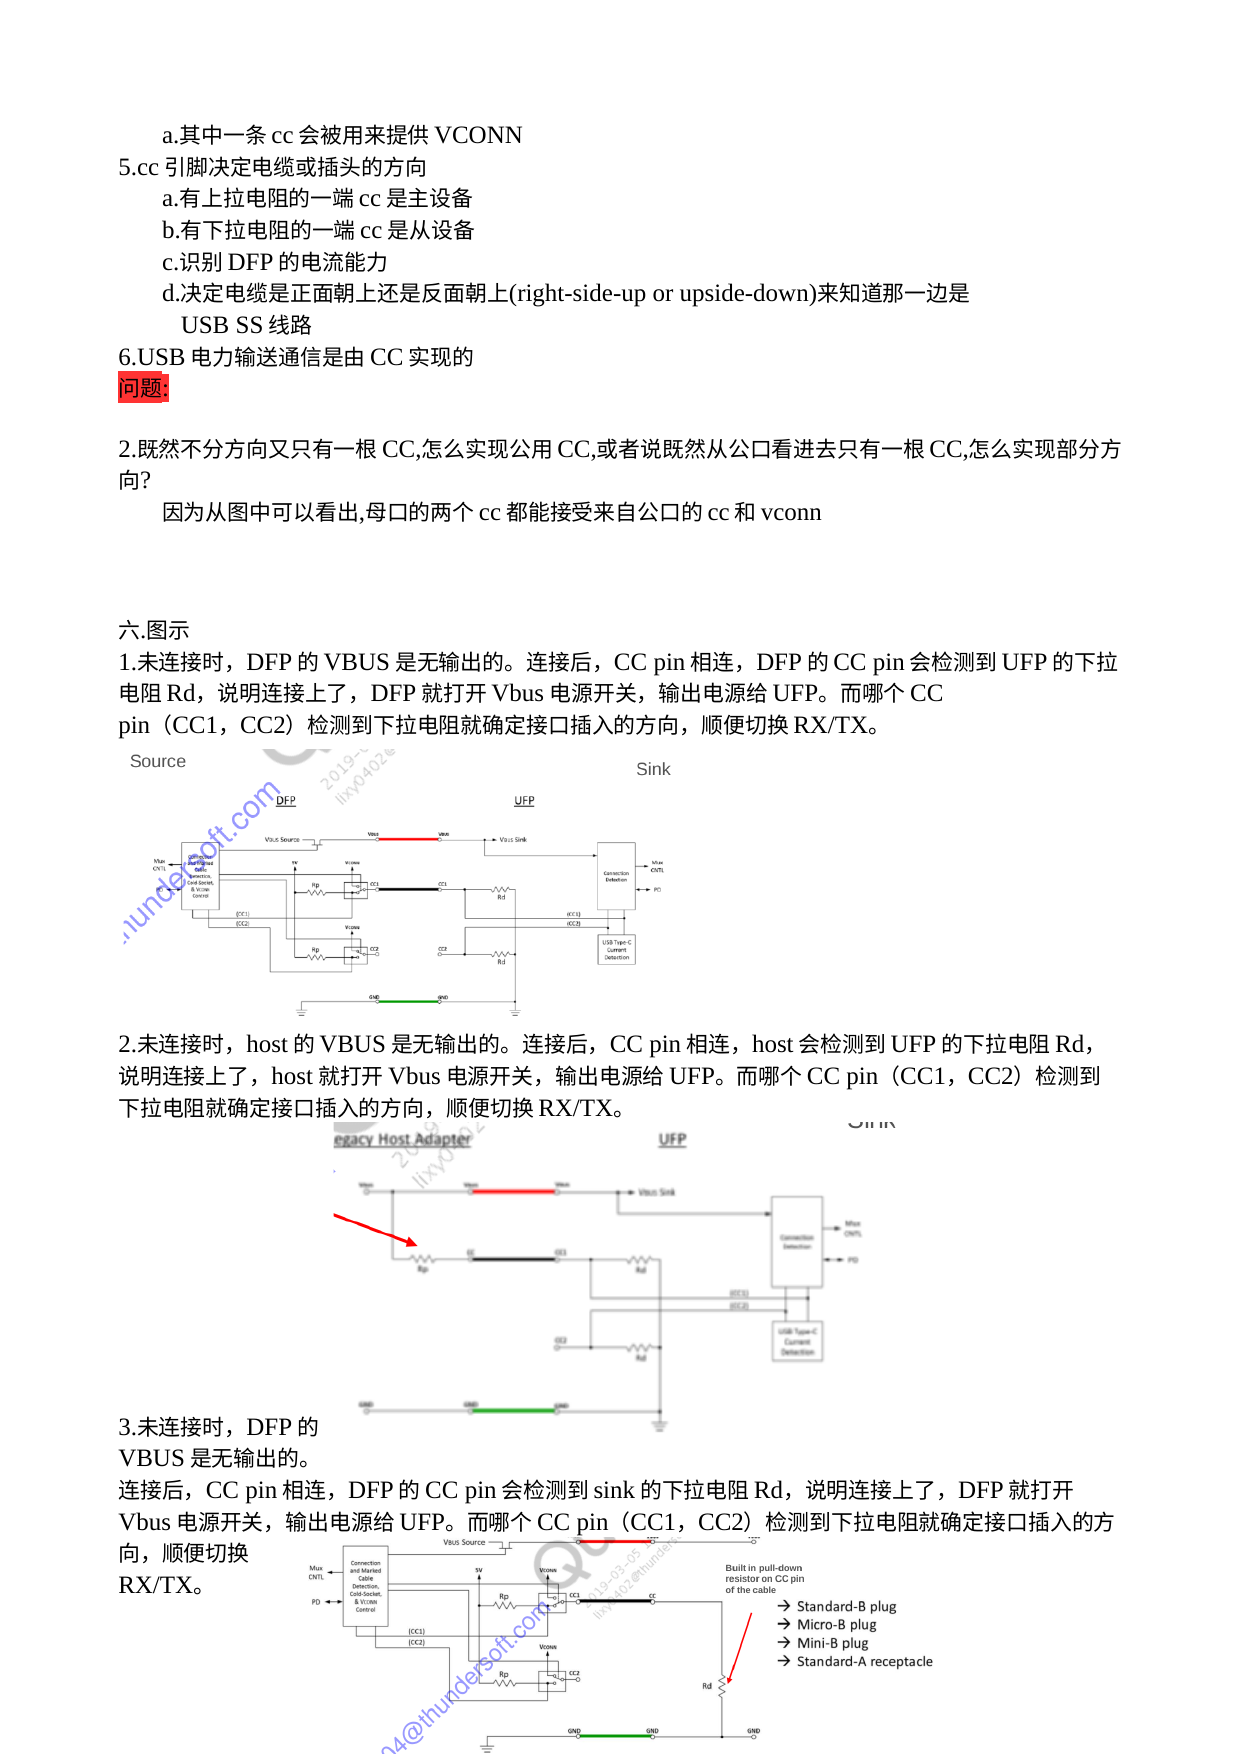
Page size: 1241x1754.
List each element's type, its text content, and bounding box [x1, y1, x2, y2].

text 问题: [118, 371, 1122, 403]
picture [123, 749, 682, 1024]
text b.有下拉电阻的一端cc是从设备 [118, 213, 1122, 245]
text d.决定电缆是正面朝上还是反面朝上(right-side-up or upside-down)来知道那一边是 USB SS线路 [118, 276, 1122, 340]
text 6.USB电力输送通信是由CC实现的 [118, 340, 1122, 371]
text a.其中一条cc会被用来提供VCONN [118, 118, 1122, 150]
text a.有上拉电阻的一端cc是主设备 [118, 181, 1122, 213]
text 2.未连接时，host的VBUS是无输出的。连接后，CC pin相连，host会检测到UFP的下拉电阻Rd，说明连接上了，host就打开Vbus电源开关，输出电源给UFP。而哪个CC pin（CC1，CC2）检测到下拉电阻就确定接口插入的方向，顺便切换RX/TX。 [118, 1027, 1122, 1122]
text 5.cc引脚决定电缆或插头的方向 [118, 150, 1122, 181]
text 因为从图中可以看出,母口的两个cc都能接受来自公口的cc和vconn [118, 495, 1122, 527]
text 1.未连接时，DFP的VBUS是无输出的。连接后，CC pin相连，DFP的CC pin会检测到UFP的下拉电阻Rd，说明连接上了，DFP就打开Vbus电源开关，输出电源给UFP。而哪个CC pin（CC1，CC2）检测到下拉电阻就确定接口插入的方向，顺便切换RX/TX。 [118, 645, 1122, 740]
picture [302, 1537, 938, 1754]
text c.识别DFP的电流能力 [118, 245, 1122, 276]
picture [333, 1122, 907, 1445]
text 六.图示 [118, 613, 1122, 645]
text 3.未连接时，DFP的VBUS是无输出的。连接后，CC pin相连，DFP的CC pin会检测到sink的下拉电阻Rd，说明连接上了，DFP就打开Vbus电源开关，输出电源给UFP。而哪个CC pin（CC1，CC2）检测到下拉电阻就确定接口插入的方向，顺便切换RX/TX。 [118, 1410, 1122, 1600]
text 2.既然不分方向又只有一根CC,怎么实现公用CC,或者说既然从公口看进去只有一根CC,怎么实现部分方向? [118, 432, 1122, 495]
